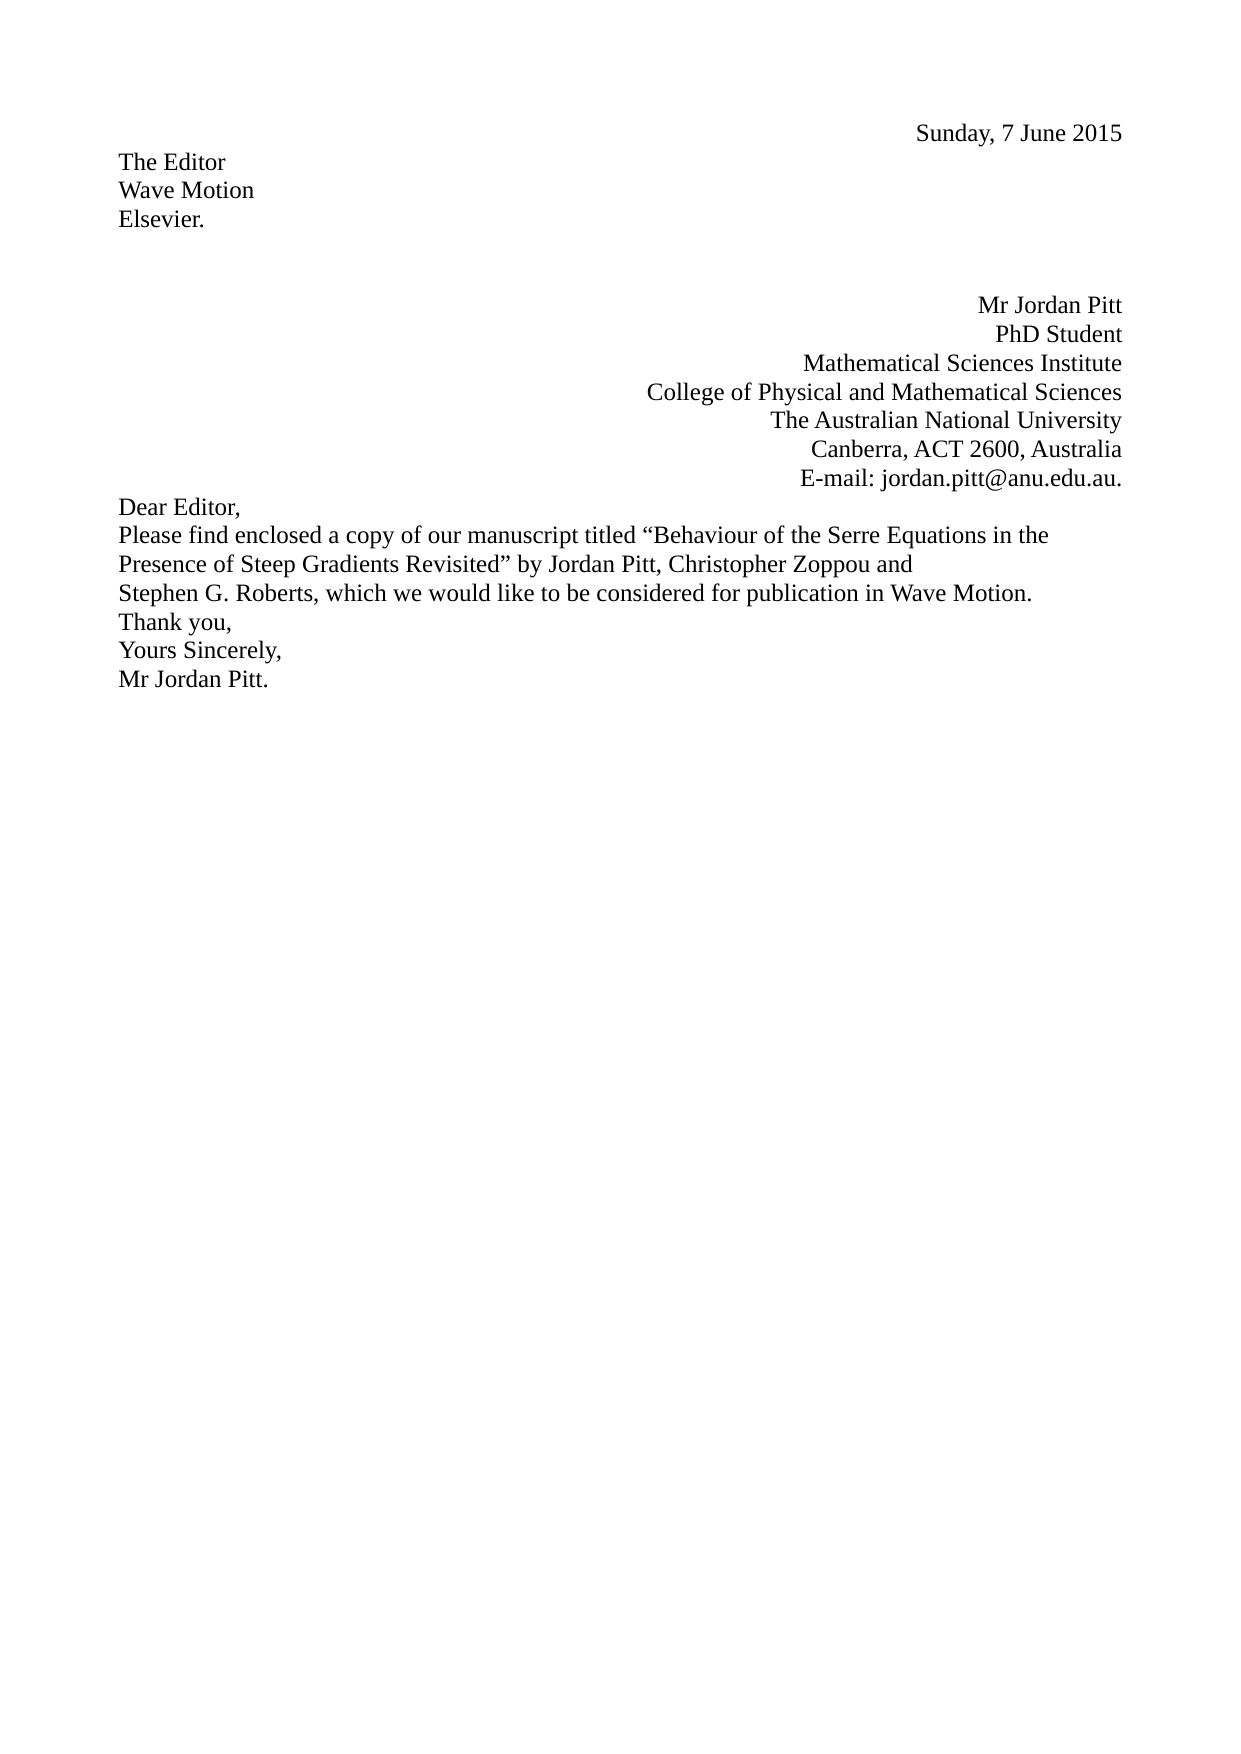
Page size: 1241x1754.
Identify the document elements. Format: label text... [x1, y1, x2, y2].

text Sunday, 7 June 2015 [118, 118, 1122, 147]
text Mathematical Sciences Institute [118, 348, 1122, 377]
text The Editor [118, 147, 1122, 176]
text Mr Jordan Pitt [118, 291, 1122, 319]
text PhD Student [118, 319, 1122, 348]
text Canberra, ACT 2600, Australia [118, 434, 1122, 463]
text E-mail: jordan.pitt@anu.edu.au. [118, 463, 1122, 492]
text Mr Jordan Pitt. [118, 664, 1122, 693]
text Wave Motion [118, 176, 1122, 204]
text The Australian National University [118, 406, 1122, 434]
text Dear Editor, [118, 492, 1122, 521]
text Elsevier. [118, 204, 1122, 233]
text Yours Sincerely, [118, 636, 1122, 664]
text College of Physical and Mathematical Sciences [118, 377, 1122, 406]
text Stephen G. Roberts, which we would like to be considered for publication in Wave Motion. [118, 578, 1122, 607]
text Thank you, [118, 607, 1122, 636]
text Please find enclosed a copy of our manuscript titled “Behaviour of the Serre Equations in the Presence of Steep Gradients Revisited” by Jordan Pitt, Christopher Zoppou and [118, 521, 1122, 578]
